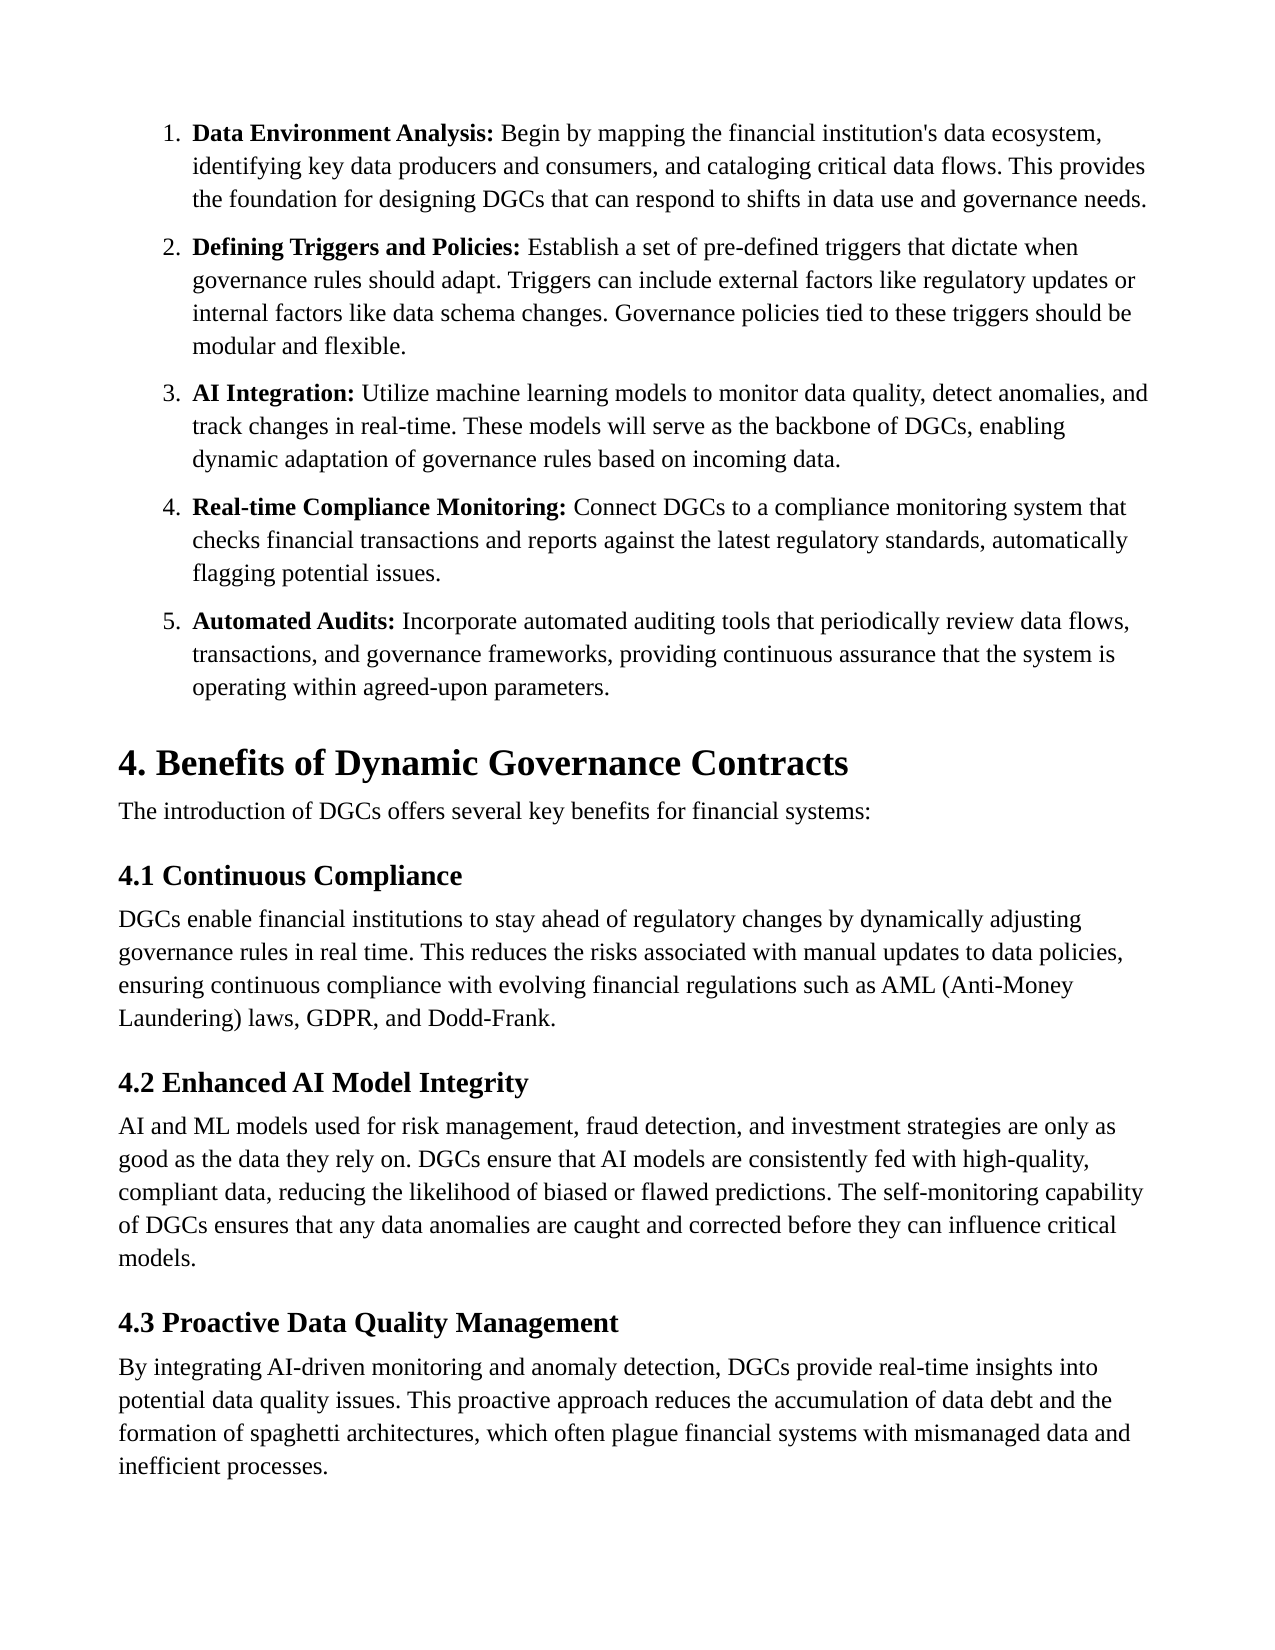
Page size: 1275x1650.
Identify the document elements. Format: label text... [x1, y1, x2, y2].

subtitle 4. Benefits of Dynamic Governance Contracts [118, 740, 1157, 783]
list AI Integration: Utilize machine learning models to monitor data quality, detect anomalies, and track changes in real-time. These models will serve as the backbone of DGCs, enabling dynamic adaptation of governance rules based on incoming data. [162, 378, 1157, 473]
subtitle 4.1 Continuous Compliance [118, 858, 1157, 892]
list Real-time Compliance Monitoring: Connect DGCs to a compliance monitoring system that checks financial transactions and reports against the latest regulatory standards, automatically flagging potential issues. [162, 492, 1157, 587]
subtitle 4.2 Enhanced AI Model Integrity [118, 1065, 1157, 1099]
text The introduction of DGCs offers several key benefits for financial systems: [118, 796, 1157, 824]
text DGCs enable financial institutions to stay ahead of regulatory changes by dynamically adjusting governance rules in real time. This reduces the risks associated with manual updates to data policies, ensuring continuous compliance with evolving financial regulations such as AML (Anti-Money Laundering) laws, GDPR, and Dodd-Frank. [118, 904, 1157, 1032]
list Defining Triggers and Policies: Establish a set of pre-defined triggers that dictate when governance rules should adapt. Triggers can include external factors like regulatory updates or internal factors like data schema changes. Governance policies tied to these triggers should be modular and flexible. [162, 232, 1157, 359]
text By integrating AI-driven monitoring and anomaly detection, DGCs provide real-time insights into potential data quality issues. This proactive approach reduces the accumulation of data debt and the formation of spaghetti architectures, which often plague financial systems with mismanaged data and inefficient processes. [118, 1352, 1157, 1479]
subtitle 4.3 Proactive Data Quality Management [118, 1306, 1157, 1339]
list Data Environment Analysis: Begin by mapping the financial institution's data ecosystem, identifying key data producers and consumers, and cataloging critical data flows. This provides the foundation for designing DGCs that can respond to shifts in data use and governance needs. [162, 118, 1157, 213]
list Automated Audits: Incorporate automated auditing tools that periodically review data flows, transactions, and governance frameworks, providing continuous assurance that the system is operating within agreed-upon parameters. [162, 606, 1157, 701]
text AI and ML models used for risk management, fraud detection, and investment strategies are only as good as the data they rely on. DGCs ensure that AI models are consistently fed with high-quality, compliant data, reducing the likelihood of biased or flawed predictions. The self-monitoring capability of DGCs ensures that any data anomalies are caught and corrected before they can influence critical models. [118, 1111, 1157, 1272]
